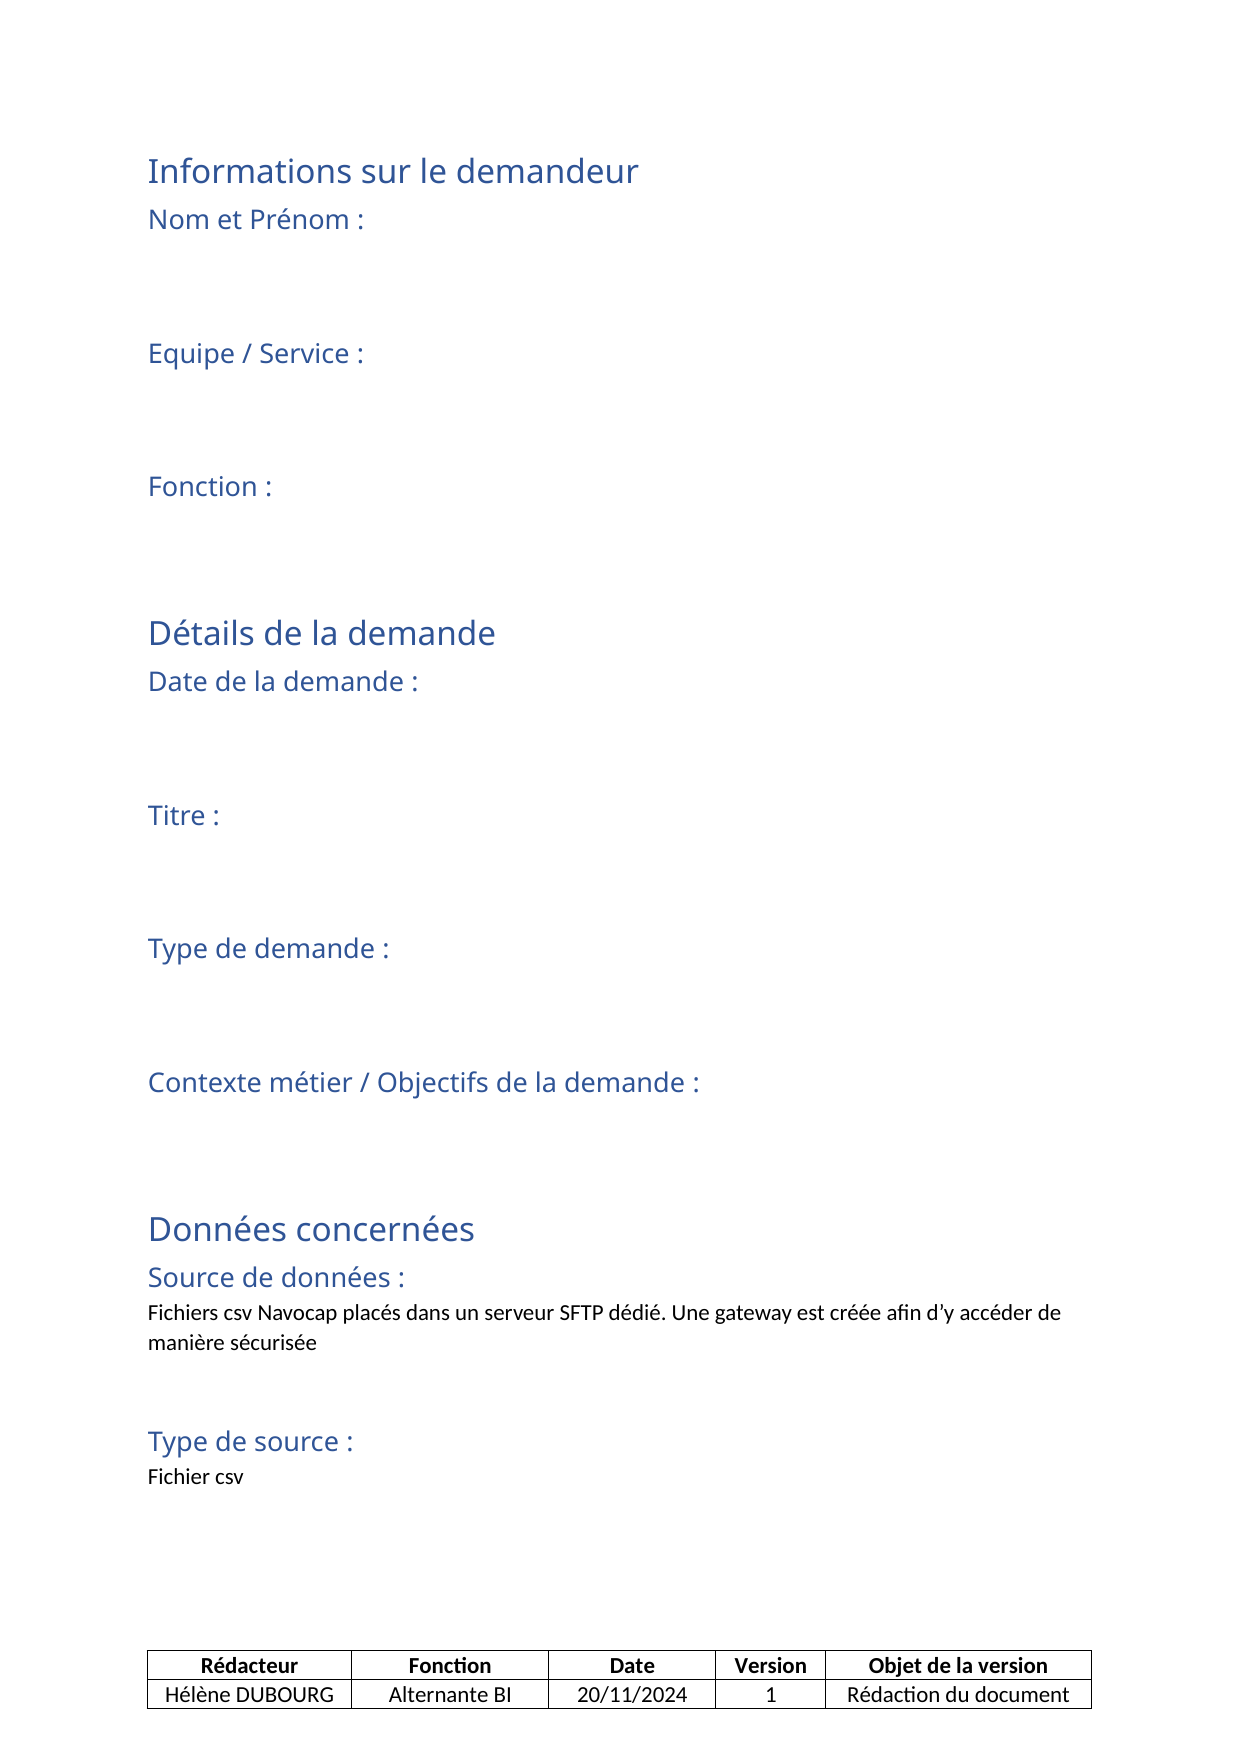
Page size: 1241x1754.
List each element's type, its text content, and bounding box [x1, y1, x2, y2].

text Fichiers csv Navocap placés dans un serveur SFTP dédié. Une gateway est créée afin d’y accéder de manière sécurisée [148, 1298, 1093, 1356]
subtitle Type de demande : [148, 930, 1093, 967]
subtitle Détails de la demande [148, 610, 1093, 655]
subtitle Date de la demande : [148, 663, 1093, 700]
subtitle Titre : [148, 796, 1093, 833]
subtitle Données concernées [148, 1205, 1093, 1251]
text Fichier csv [148, 1462, 1093, 1490]
subtitle Source de données : [148, 1258, 1093, 1295]
subtitle Fonction : [148, 468, 1093, 505]
subtitle Type de source : [148, 1422, 1093, 1459]
subtitle Contexte métier / Objectifs de la demande : [148, 1063, 1093, 1100]
subtitle Equipe / Service : [148, 334, 1093, 371]
subtitle Nom et Prénom : [148, 201, 1093, 238]
subtitle Informations sur le demandeur [148, 148, 1093, 193]
